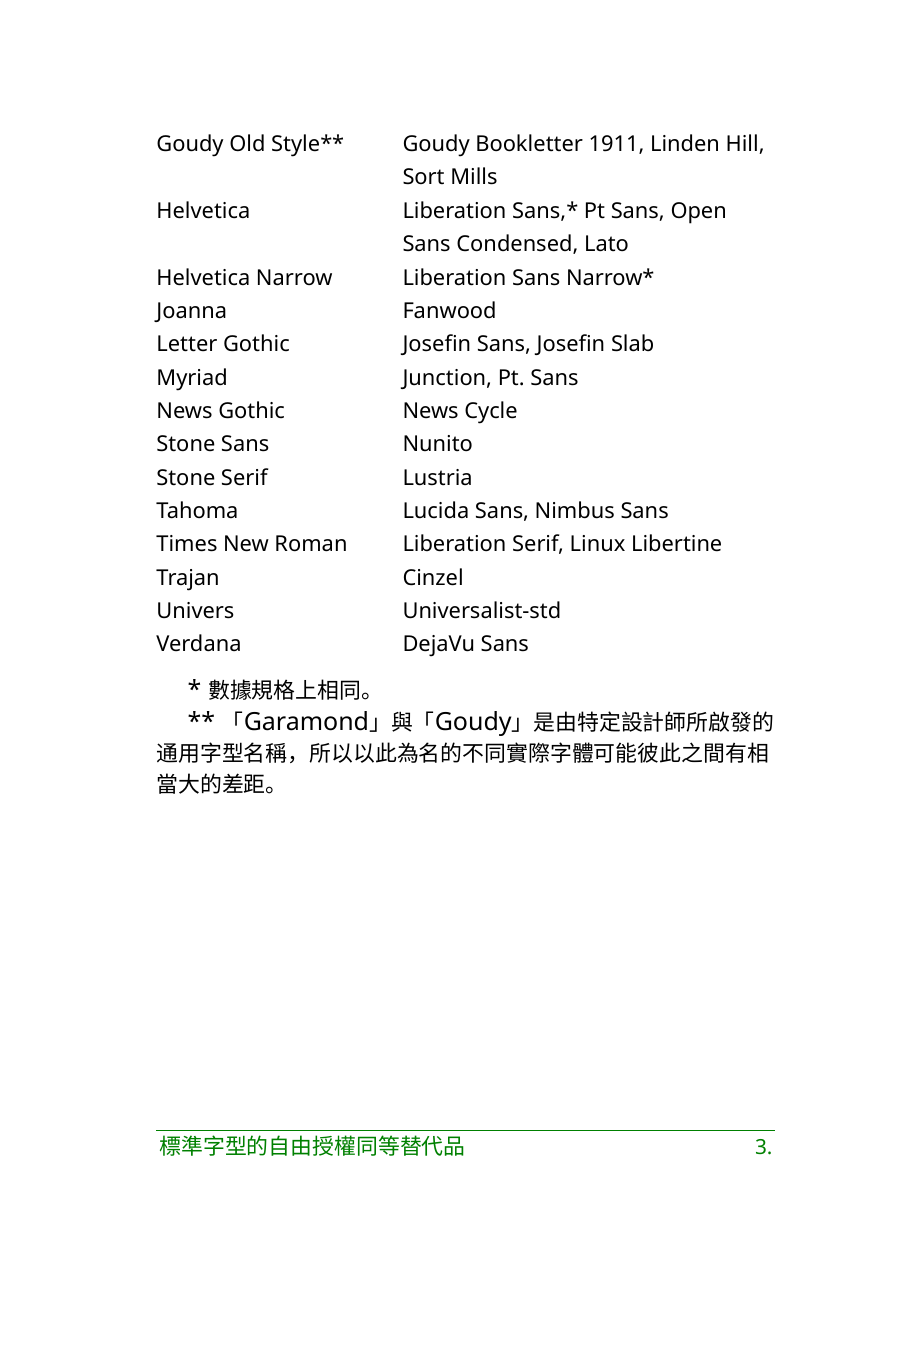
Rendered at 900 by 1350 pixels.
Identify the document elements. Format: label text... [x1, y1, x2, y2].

table_cell Letter Gothic [156, 325, 402, 358]
table_cell Helvetica Narrow [156, 258, 402, 292]
table_cell Goudy Bookletter 1911, Linden Hill, Sort Mills [402, 125, 775, 192]
table_cell Joanna [156, 292, 402, 325]
table_cell Stone Serif [156, 458, 402, 492]
table_cell DejaVu Sans [402, 625, 775, 658]
table_cell Goudy Old Style** [156, 125, 402, 192]
table_cell Times New Roman [156, 525, 402, 558]
table_cell Liberation Sans,* Pt Sans, Open Sans Condensed, Lato [402, 192, 775, 258]
table_cell Univers [156, 592, 402, 625]
table_cell Universalist-std [402, 592, 775, 625]
table_cell Trajan [156, 558, 402, 592]
table_cell Helvetica [156, 192, 402, 258]
table_cell Cinzel [402, 558, 775, 592]
table_cell Junction, Pt. Sans [402, 358, 775, 392]
table_cell Tahoma [156, 492, 402, 525]
table_cell Lucida Sans, Nimbus Sans [402, 492, 775, 525]
table_cell News Gothic [156, 392, 402, 425]
table_cell Myriad [156, 358, 402, 392]
table_cell Stone Sans [156, 425, 402, 458]
table_cell Nunito [402, 425, 775, 458]
table_cell Josefin Sans, Josefin Slab [402, 325, 775, 358]
text ** 「Garamond」與「Goudy」是由特定設計師所啟發的通用字型名稱，所以以此為名的不同實際字體可能彼此之間有相當大的差距。 [156, 705, 775, 799]
table_cell Liberation Serif, Linux Libertine [402, 525, 775, 558]
table_cell Lustria [402, 458, 775, 492]
text * 數據規格上相同。 [156, 674, 775, 705]
table_cell Verdana [156, 625, 402, 658]
table_cell News Cycle [402, 392, 775, 425]
table_cell Fanwood [402, 292, 775, 325]
table_cell Liberation Sans Narrow* [402, 258, 775, 292]
